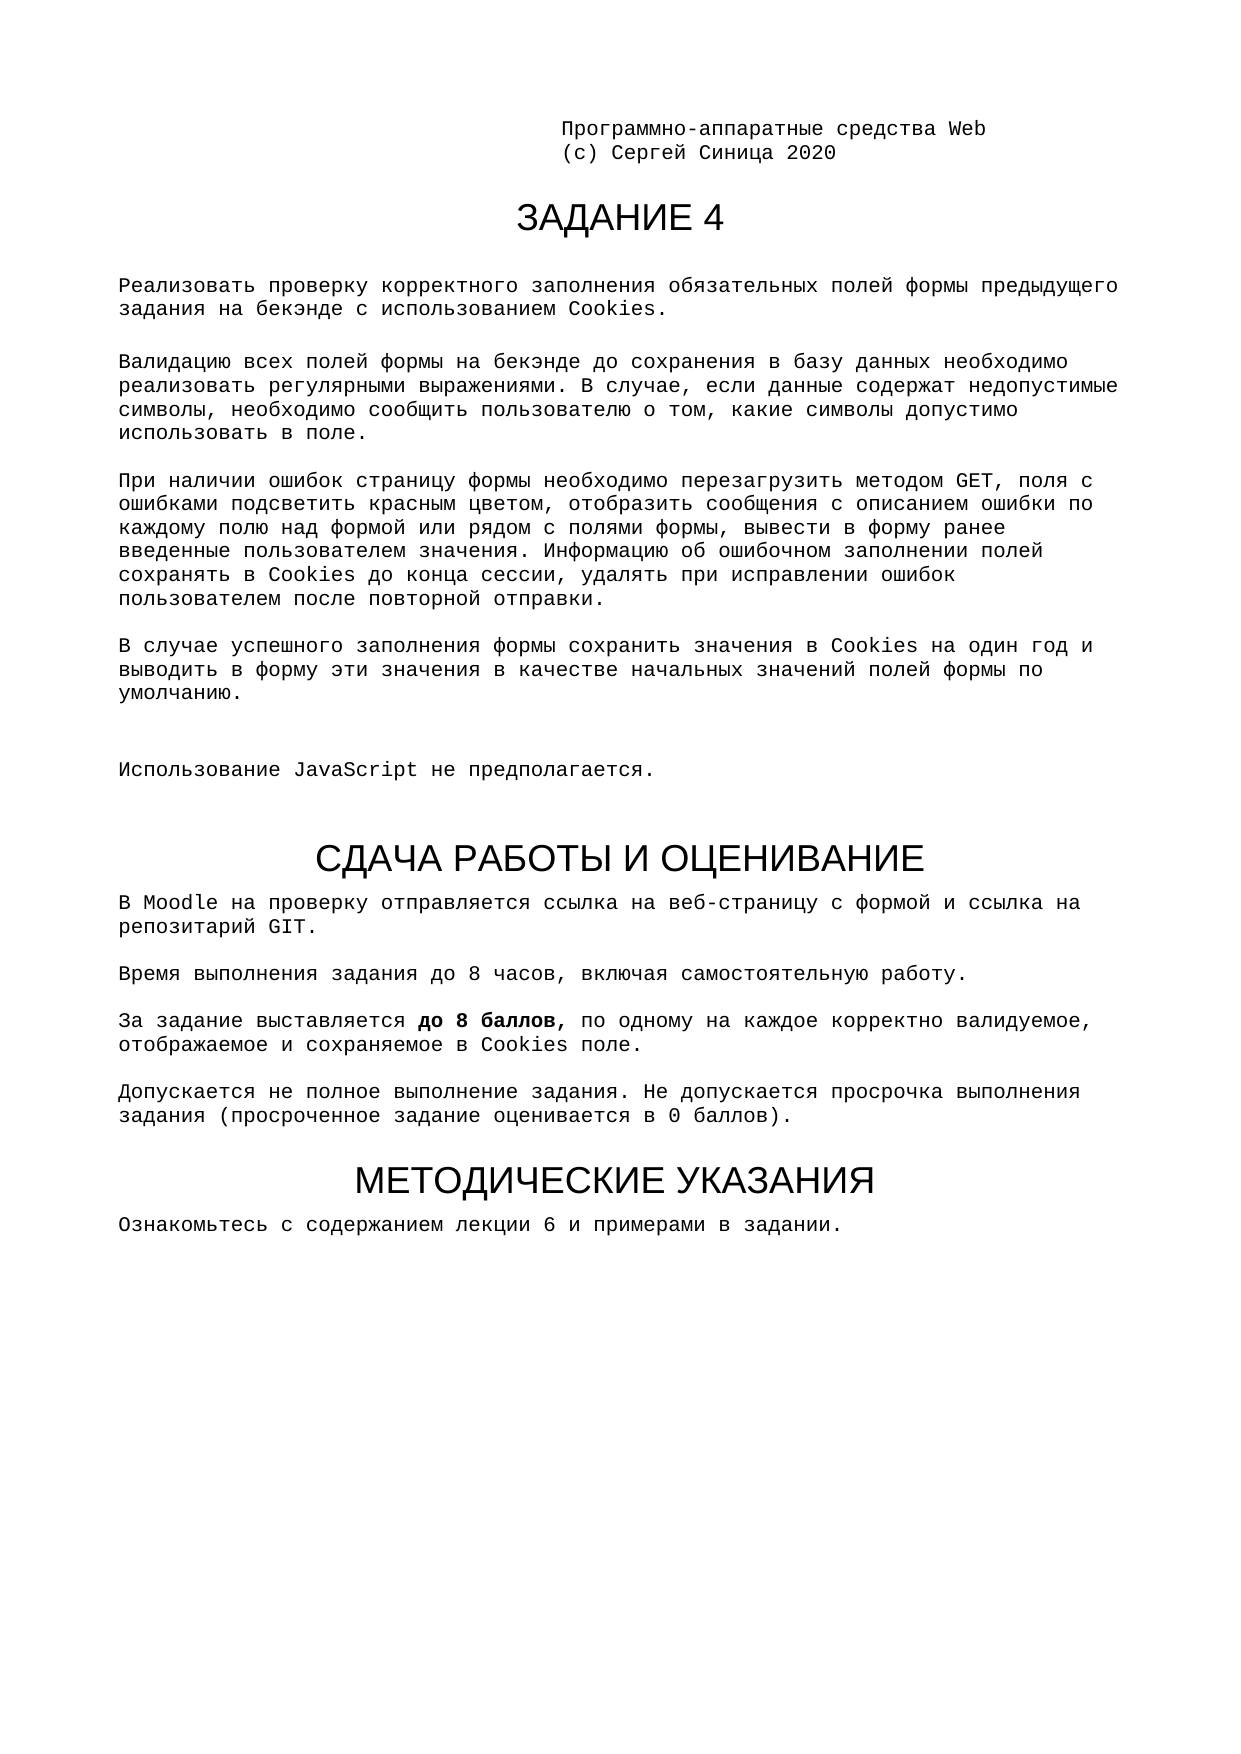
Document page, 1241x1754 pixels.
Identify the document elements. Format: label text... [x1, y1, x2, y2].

text Использование JavaScript не предполагается. [118, 759, 1122, 783]
text За задание выставляется до 8 баллов, по одному на каждое корректно валидуемое, отображаемое и сохраняемое в Cookies поле. [118, 1010, 1122, 1057]
subtitle СДАЧА РАБОТЫ И ОЦЕНИВАНИЕ [118, 836, 1122, 879]
text (с) Сергей Синица 2020 [561, 142, 1122, 165]
text Ознакомьтесь с содержанием лекции 6 и примерами в задании. [118, 1214, 1122, 1238]
text В случае успешного заполнения формы сохранить значения в Cookies на один год и выводить в форму эти значения в качестве начальных значений полей формы по умолчанию. [118, 635, 1122, 706]
text Допускается не полное выполнение задания. Не допускается просрочка выполнения задания (просроченное задание оценивается в 0 баллов). [118, 1081, 1122, 1128]
subtitle ЗАДАНИЕ 4 [118, 195, 1122, 238]
text Реализовать проверку корректного заполнения обязательных полей формы предыдущего задания на бекэнде с использованием Cookies. [118, 274, 1122, 322]
text Время выполнения задания до 8 часов, включая самостоятельную работу. [118, 963, 1122, 987]
text При наличии ошибок страницу формы необходимо перезагрузить методом GET, поля с ошибками подсветить красным цветом, отобразить сообщения с описанием ошибки по каждому полю над формой или рядом с полями формы, вывести в форму ранее введенные пользователем значения. Информацию об ошибочном заполнении полей сохранять в Cookies до конца сессии, удалять при исправлении ошибок пользователем после повторной отправки. [118, 469, 1122, 611]
subtitle МЕТОДИЧЕСКИЕ УКАЗАНИЯ [118, 1158, 1122, 1201]
text В Moodle на проверку отправляется ссылка на веб-страницу c формой и ссылка на репозитарий GIT. [118, 892, 1122, 939]
text Программно-аппаратные средства Web [561, 118, 1122, 142]
text Валидацию всех полей формы на бекэнде до сохранения в базу данных необходимо реализовать регулярными выражениями. В случае, если данные содержат недопустимые символы, необходимо сообщить пользователю о том, какие символы допустимо использовать в поле. [118, 351, 1122, 446]
